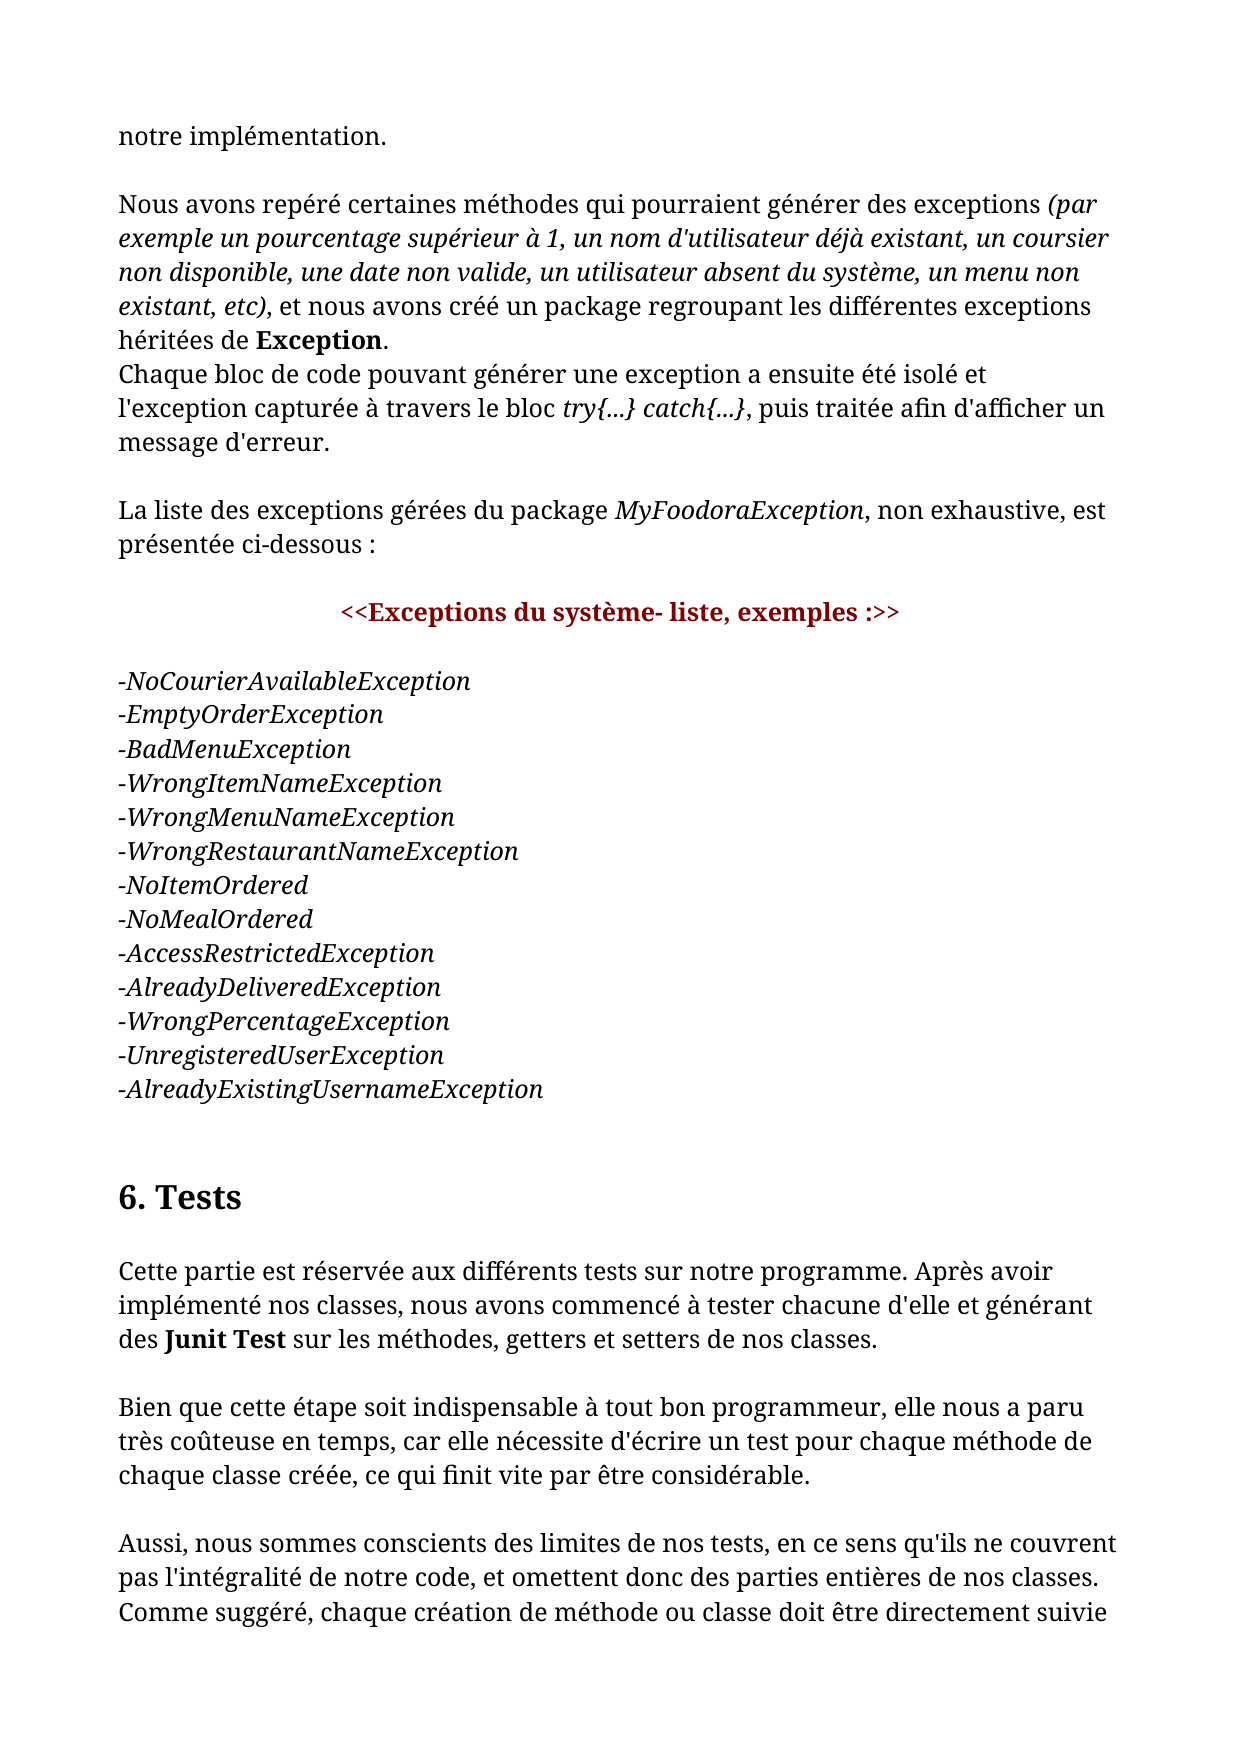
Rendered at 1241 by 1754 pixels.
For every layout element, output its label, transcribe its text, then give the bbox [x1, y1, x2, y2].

text 6. Tests [118, 1174, 1122, 1219]
text La liste des exceptions gérées du package MyFoodoraException, non exhaustive, est présentée ci-dessous : [118, 493, 1122, 561]
text Cette partie est réservée aux différents tests sur notre programme. Après avoir implémenté nos classes, nous avons commencé à tester chacune d'elle et générant des Junit Test sur les méthodes, getters et setters de nos classes. [118, 1253, 1122, 1356]
text -UnregisteredUserException [118, 1038, 1122, 1072]
text -WrongPercentageException [118, 1004, 1122, 1038]
text Nous avons repéré certaines méthodes qui pourraient générer des exceptions (par exemple un pourcentage supérieur à 1, un nom d'utilisateur déjà existant, un coursier non disponible, une date non valide, un utilisateur absent du système, un menu non existant, etc), et nous avons créé un package regroupant les différentes exceptions héritées de Exception. [118, 186, 1122, 357]
text -AlreadyExistingUsernameException [118, 1072, 1122, 1106]
text <<Exceptions du système- liste, exemples :>> [118, 595, 1122, 629]
text -WrongMenuNameException [118, 799, 1122, 833]
text Chaque bloc de code pouvant générer une exception a ensuite été isolé et l'exception capturée à travers le bloc try{...} catch{...}, puis traitée afin d'afficher un message d'erreur. [118, 357, 1122, 459]
text notre implémentation. [118, 118, 1122, 152]
text Aussi, nous sommes conscients des limites de nos tests, en ce sens qu'ils ne couvrent pas l'intégralité de notre code, et omettent donc des parties entières de nos classes. [118, 1526, 1122, 1594]
text -NoMealOrdered [118, 902, 1122, 936]
text -EmptyOrderException [118, 697, 1122, 731]
text -AccessRestrictedException [118, 936, 1122, 970]
text -BadMenuException [118, 731, 1122, 765]
text Bien que cette étape soit indispensable à tout bon programmeur, elle nous a paru très coûteuse en temps, car elle nécessite d'écrire un test pour chaque méthode de chaque classe créée, ce qui finit vite par être considérable. [118, 1390, 1122, 1492]
text -NoCourierAvailableException [118, 663, 1122, 697]
text -AlreadyDeliveredException [118, 970, 1122, 1004]
text -WrongItemNameException [118, 765, 1122, 799]
text -NoItemOrdered [118, 867, 1122, 902]
text -WrongRestaurantNameException [118, 833, 1122, 867]
text Comme suggéré, chaque création de méthode ou classe doit être directement suivie [118, 1594, 1122, 1628]
